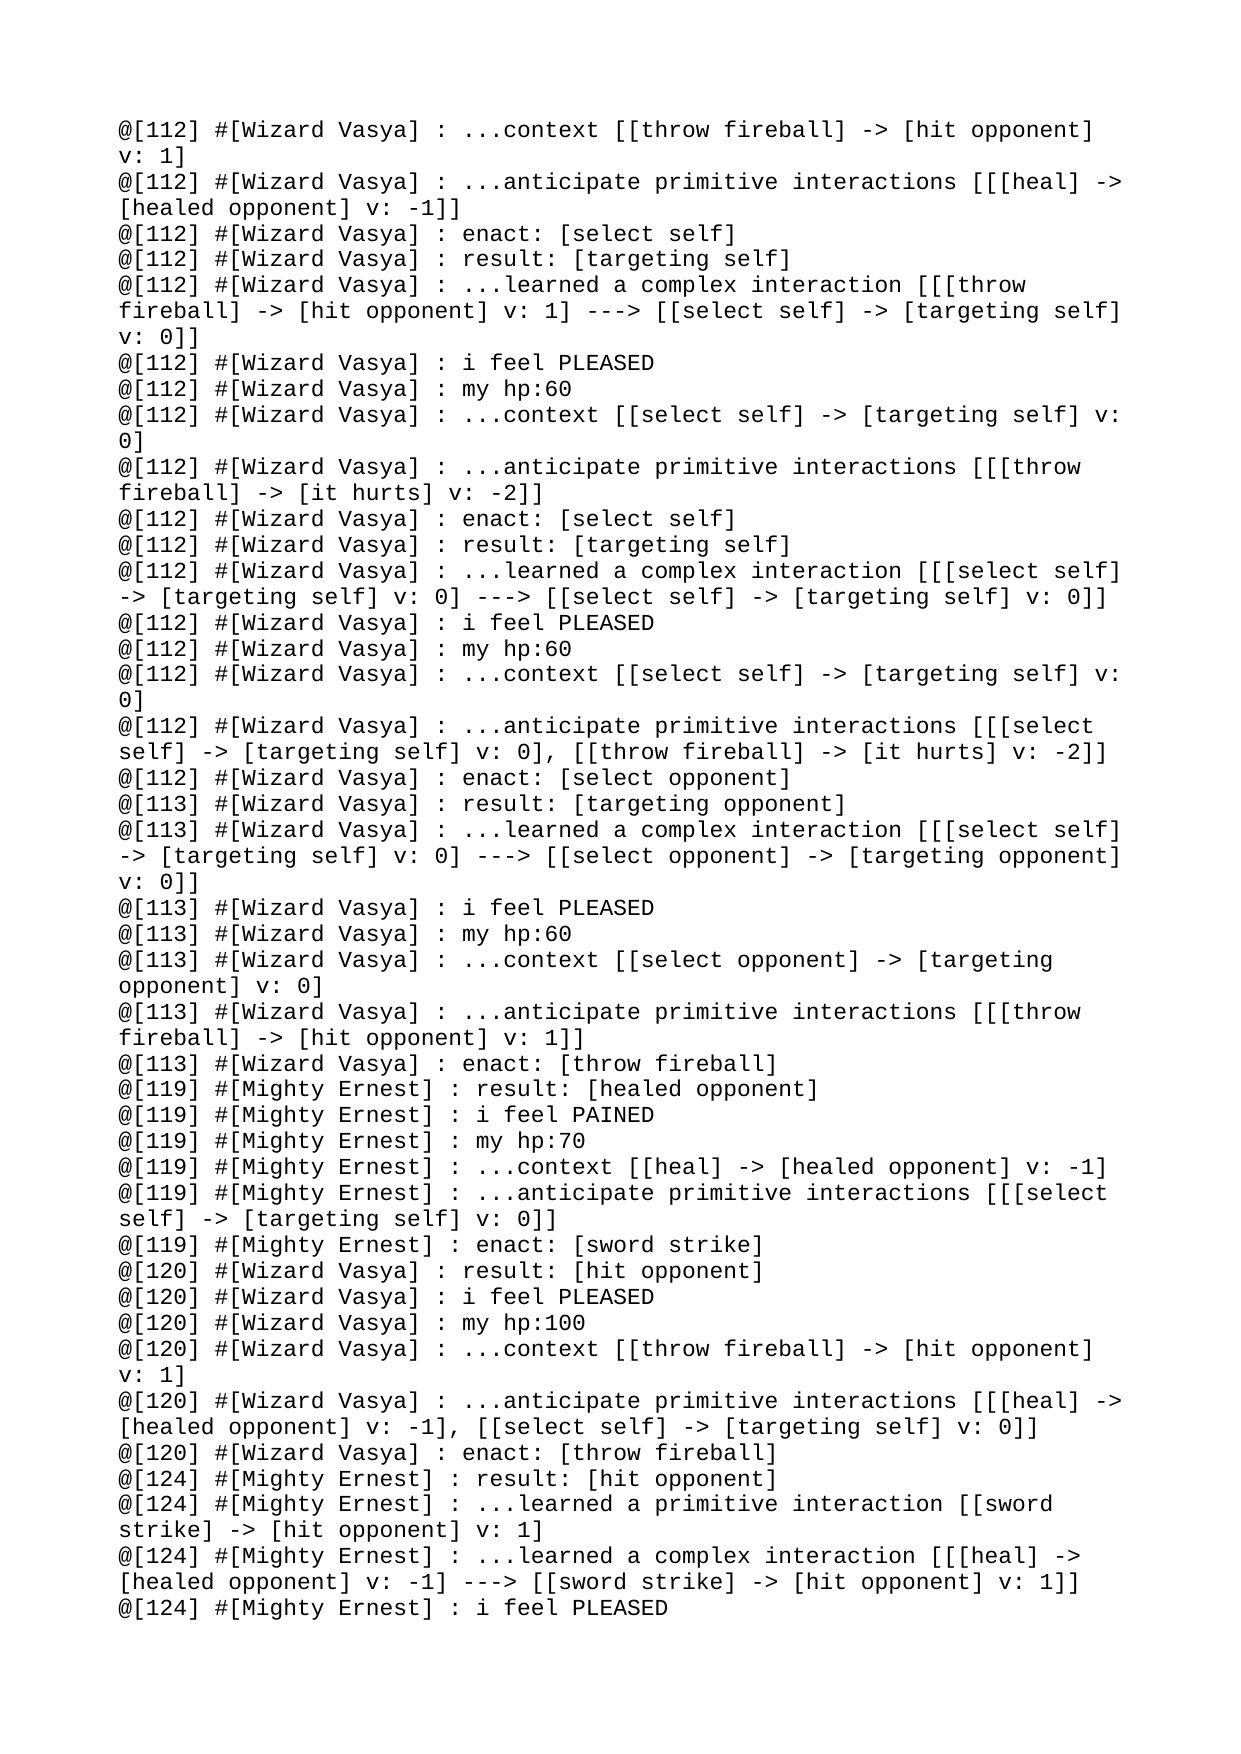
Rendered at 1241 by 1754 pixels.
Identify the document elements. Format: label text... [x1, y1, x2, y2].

text @[112] #[Wizard Vasya] : ...context [[select self] -> [targeting self] v: 0] [118, 403, 1122, 455]
text @[112] #[Wizard Vasya] : my hp:60 [118, 377, 1122, 403]
text @[113] #[Wizard Vasya] : ...anticipate primitive interactions [[[throw fireball] -> [hit opponent] v: 1]] [118, 1000, 1122, 1052]
text @[119] #[Mighty Ernest] : i feel PAINED [118, 1104, 1122, 1130]
text @[120] #[Wizard Vasya] : result: [hit opponent] [118, 1259, 1122, 1285]
text @[112] #[Wizard Vasya] : ...anticipate primitive interactions [[[select self] -> [targeting self] v: 0], [[throw fireball] -> [it hurts] v: -2]] [118, 715, 1122, 767]
text @[119] #[Mighty Ernest] : ...context [[heal] -> [healed opponent] v: -1] [118, 1156, 1122, 1182]
text @[113] #[Wizard Vasya] : result: [targeting opponent] [118, 792, 1122, 818]
text @[124] #[Mighty Ernest] : result: [hit opponent] [118, 1467, 1122, 1493]
text @[112] #[Wizard Vasya] : ...anticipate primitive interactions [[[heal] -> [healed opponent] v: -1]] [118, 170, 1122, 222]
text @[120] #[Wizard Vasya] : my hp:100 [118, 1311, 1122, 1337]
text @[112] #[Wizard Vasya] : enact: [select self] [118, 507, 1122, 533]
text @[120] #[Wizard Vasya] : i feel PLEASED [118, 1285, 1122, 1311]
text @[120] #[Wizard Vasya] : enact: [throw fireball] [118, 1441, 1122, 1467]
text @[112] #[Wizard Vasya] : i feel PLEASED [118, 352, 1122, 377]
text @[112] #[Wizard Vasya] : enact: [select self] [118, 222, 1122, 248]
text @[112] #[Wizard Vasya] : ...context [[select self] -> [targeting self] v: 0] [118, 663, 1122, 715]
text @[120] #[Wizard Vasya] : ...context [[throw fireball] -> [hit opponent] v: 1] [118, 1337, 1122, 1389]
text @[113] #[Wizard Vasya] : my hp:60 [118, 922, 1122, 948]
text @[112] #[Wizard Vasya] : result: [targeting self] [118, 533, 1122, 559]
text @[119] #[Mighty Ernest] : enact: [sword strike] [118, 1233, 1122, 1259]
text @[113] #[Wizard Vasya] : ...learned a complex interaction [[[select self] -> [targeting self] v: 0] ---> [[select opponent] -> [targeting opponent] v: 0]] [118, 818, 1122, 896]
text @[113] #[Wizard Vasya] : enact: [throw fireball] [118, 1052, 1122, 1078]
text @[119] #[Mighty Ernest] : ...anticipate primitive interactions [[[select self] -> [targeting self] v: 0]] [118, 1182, 1122, 1233]
text @[124] #[Mighty Ernest] : i feel PLEASED [118, 1597, 1122, 1622]
text @[112] #[Wizard Vasya] : ...learned a complex interaction [[[select self] -> [targeting self] v: 0] ---> [[select self] -> [targeting self] v: 0]] [118, 559, 1122, 611]
text @[112] #[Wizard Vasya] : enact: [select opponent] [118, 767, 1122, 792]
text @[112] #[Wizard Vasya] : ...context [[throw fireball] -> [hit opponent] v: 1] [118, 118, 1122, 170]
text @[113] #[Wizard Vasya] : ...context [[select opponent] -> [targeting opponent] v: 0] [118, 948, 1122, 1000]
text @[119] #[Mighty Ernest] : my hp:70 [118, 1130, 1122, 1156]
text @[112] #[Wizard Vasya] : ...anticipate primitive interactions [[[throw fireball] -> [it hurts] v: -2]] [118, 455, 1122, 507]
text @[112] #[Wizard Vasya] : result: [targeting self] [118, 248, 1122, 274]
text @[112] #[Wizard Vasya] : my hp:60 [118, 637, 1122, 663]
text @[120] #[Wizard Vasya] : ...anticipate primitive interactions [[[heal] -> [healed opponent] v: -1], [[select self] -> [targeting self] v: 0]] [118, 1389, 1122, 1441]
text @[124] #[Mighty Ernest] : ...learned a primitive interaction [[sword strike] -> [hit opponent] v: 1] [118, 1493, 1122, 1545]
text @[124] #[Mighty Ernest] : ...learned a complex interaction [[[heal] -> [healed opponent] v: -1] ---> [[sword strike] -> [hit opponent] v: 1]] [118, 1545, 1122, 1597]
text @[112] #[Wizard Vasya] : ...learned a complex interaction [[[throw fireball] -> [hit opponent] v: 1] ---> [[select self] -> [targeting self] v: 0]] [118, 274, 1122, 352]
text @[119] #[Mighty Ernest] : result: [healed opponent] [118, 1078, 1122, 1104]
text @[113] #[Wizard Vasya] : i feel PLEASED [118, 896, 1122, 922]
text @[112] #[Wizard Vasya] : i feel PLEASED [118, 611, 1122, 637]
